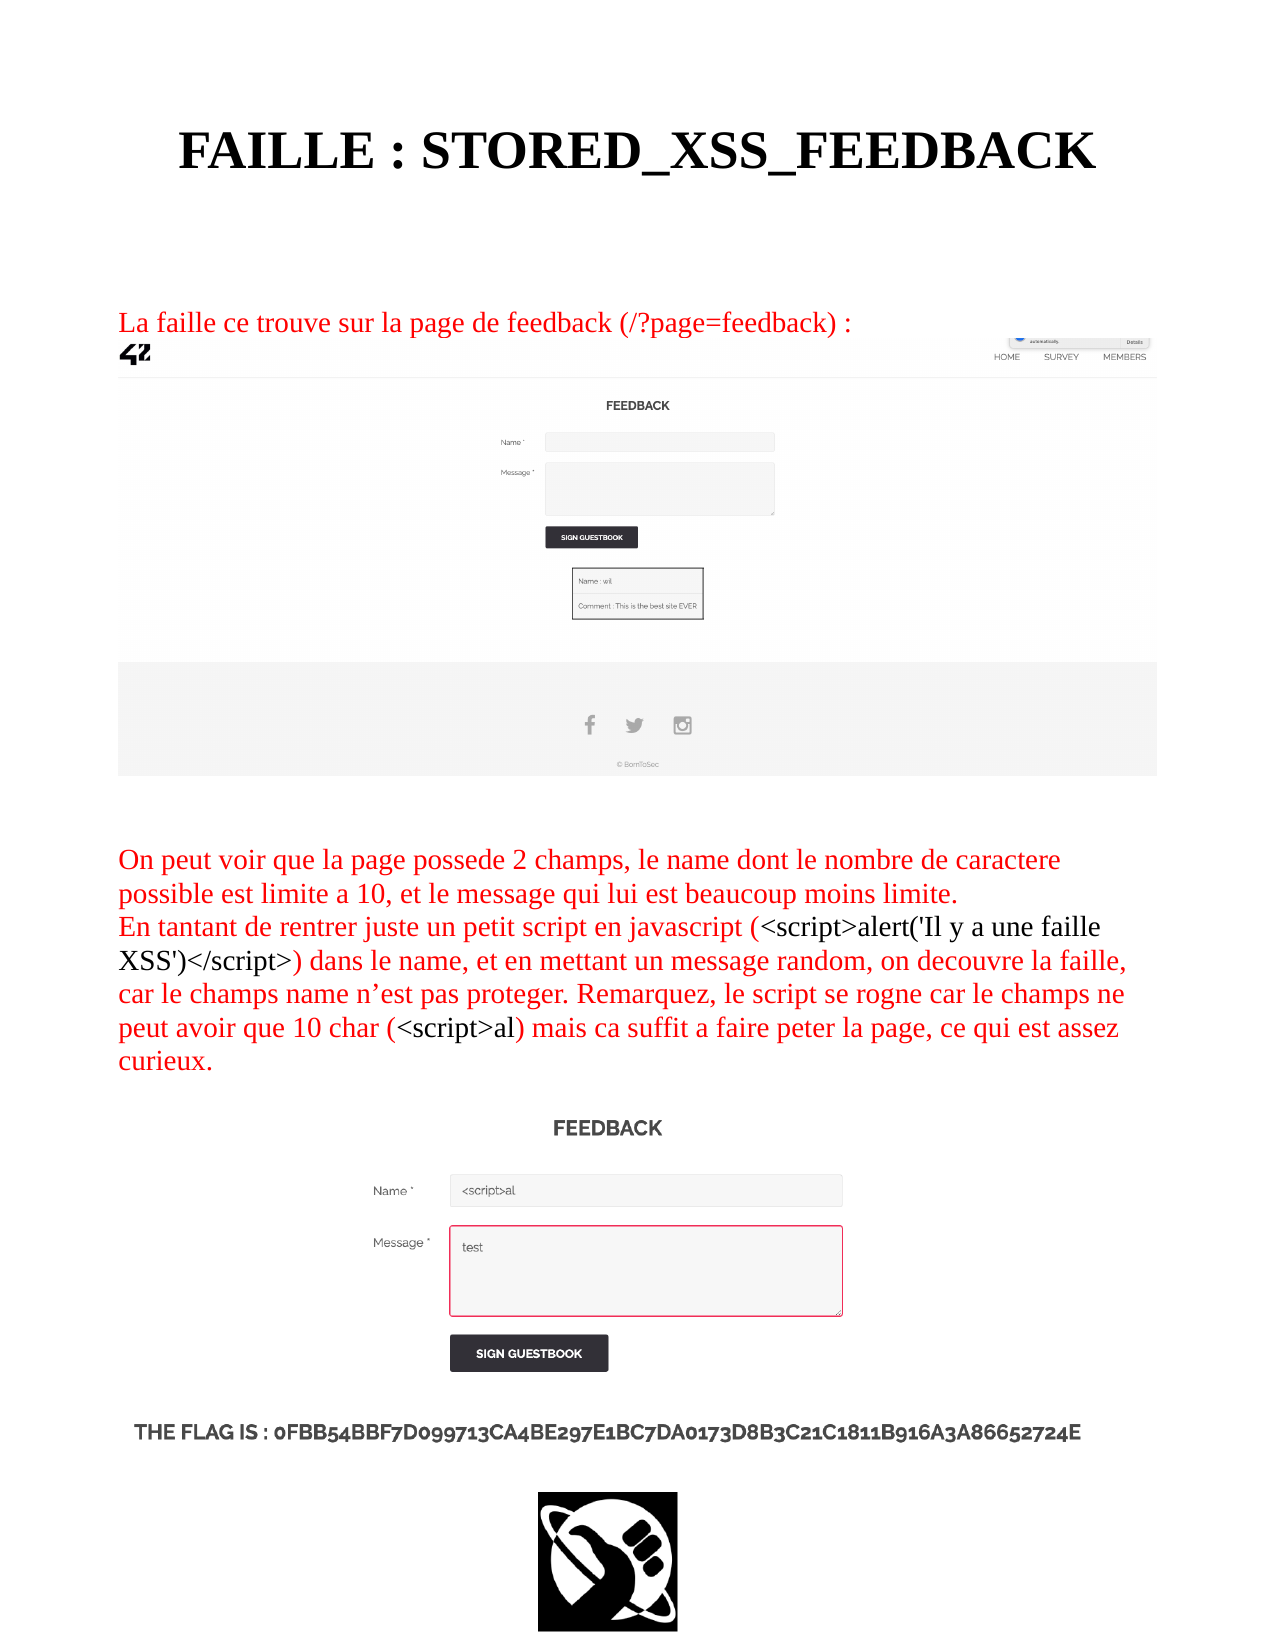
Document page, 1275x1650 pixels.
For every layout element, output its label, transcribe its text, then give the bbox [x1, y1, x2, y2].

picture [105, 1085, 1145, 1638]
text On peut voir que la page possede 2 champs, le name dont le nombre de caractere possible est limite a 10, et le message qui lui est beaucoup moins limite. [118, 842, 1157, 909]
text FAILLE : STORED_XSS_FEEDBACK [118, 118, 1157, 180]
picture [118, 338, 1157, 776]
text En tantant de rentrer juste un petit script en javascript (<script>alert('Il y a une faille XSS')</script>) dans le name, et en mettant un message random, on decouvre la faille, car le champs name n’est pas proteger. Remarquez, le script se rogne car le champs ne peut avoir que 10 char (<script>al) mais ca suffit a faire peter la page, ce qui est assez curieux. [118, 909, 1157, 1077]
text La faille ce trouve sur la page de feedback (/?page=feedback) : [118, 305, 1157, 338]
